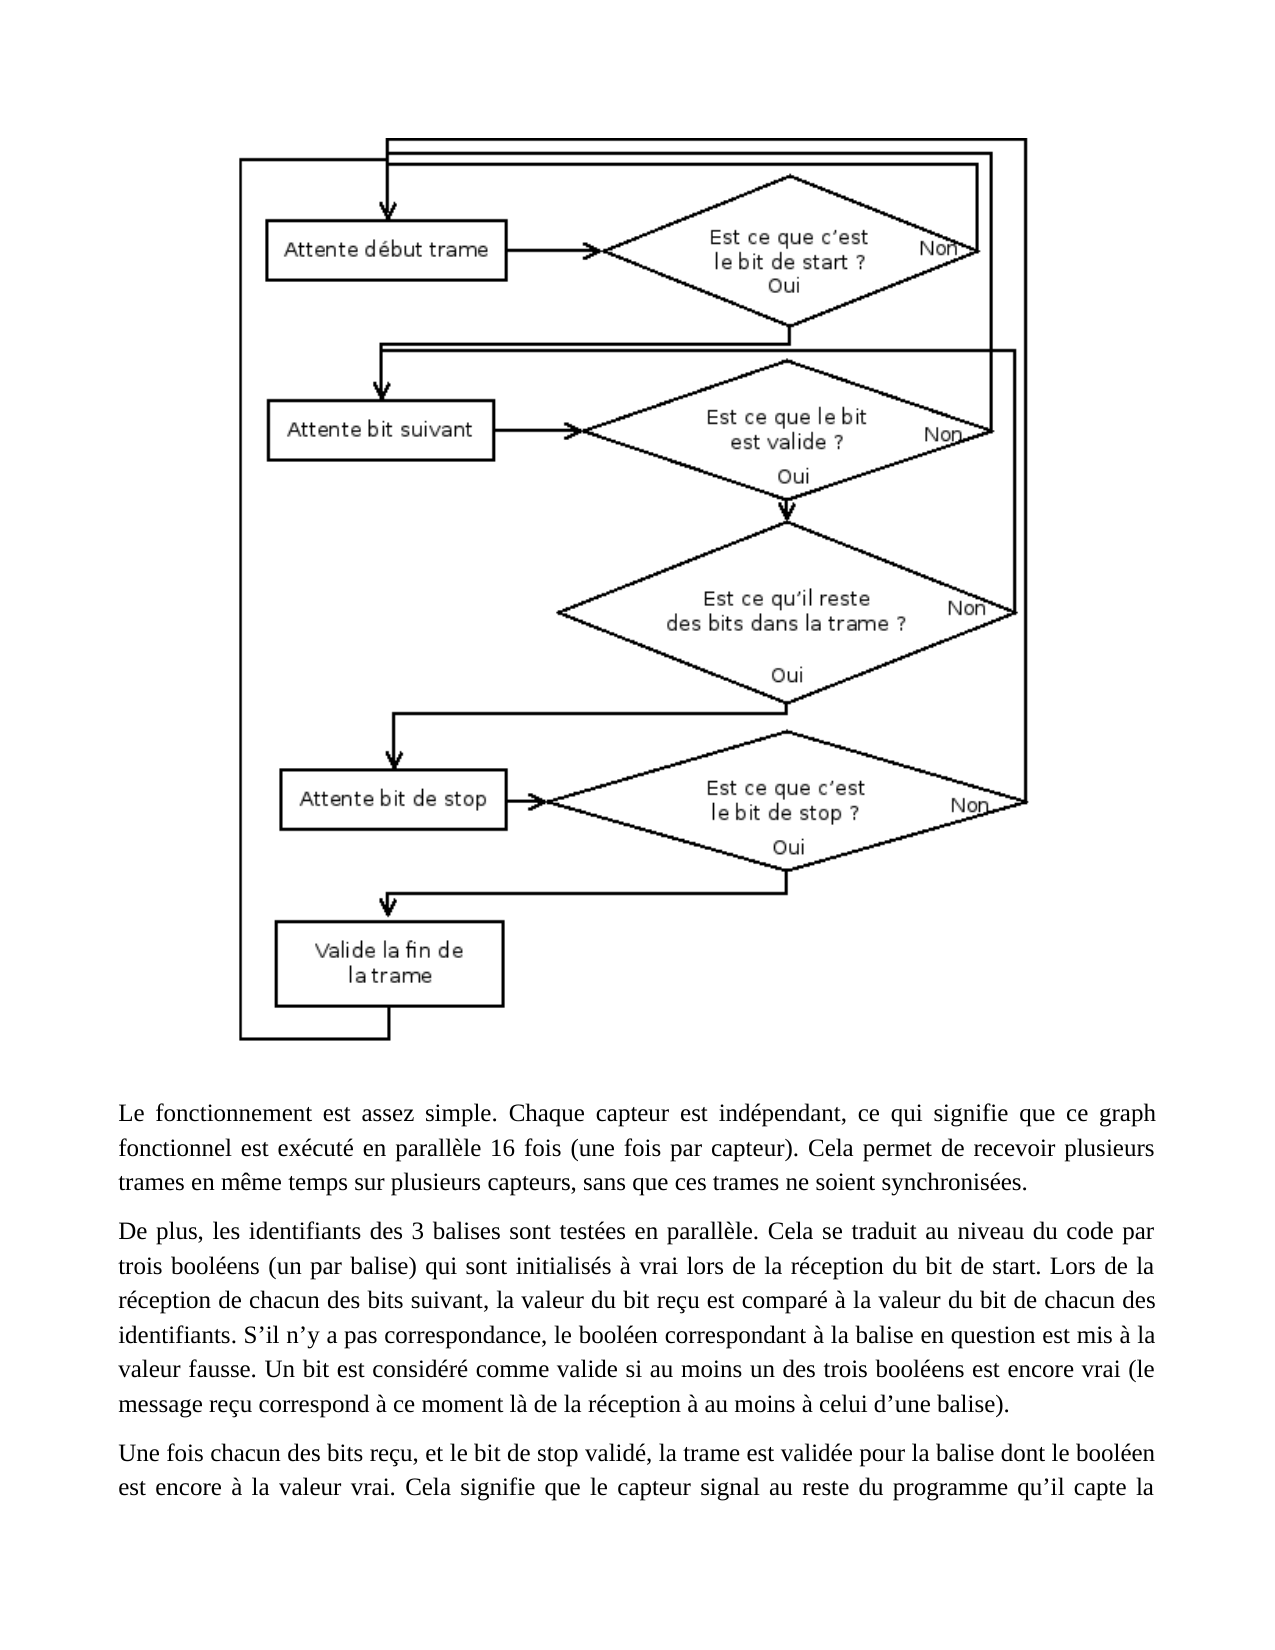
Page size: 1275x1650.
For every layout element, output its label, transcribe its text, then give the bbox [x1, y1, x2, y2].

picture [239, 138, 1029, 1044]
text Le fonctionnement est assez simple. Chaque capteur est indépendant, ce qui signifie que ce graph fonctionnel est exécuté en parallèle 16 fois (une fois par capteur). Cela permet de recevoir plusieurs trames en même temps sur plusieurs capteurs, sans que ces trames ne soient synchronisées. [118, 1098, 1157, 1196]
text Une fois chacun des bits reçu, et le bit de stop validé, la trame est validée pour la balise dont le booléen est encore à la valeur vrai. Cela signifie que le capteur signal au reste du programme qu’il capte la [118, 1438, 1157, 1501]
text De plus, les identifiants des 3 balises sont testées en parallèle. Cela se traduit au niveau du code par trois booléens (un par balise) qui sont initialisés à vrai lors de la réception du bit de start. Lors de la réception de chacun des bits suivant, la valeur du bit reçu est comparé à la valeur du bit de chacun des identifiants. S’il n’y a pas correspondance, le booléen correspondant à la balise en question est mis à la valeur fausse. Un bit est considéré comme valide si au moins un des trois booléens est encore vrai (le message reçu correspond à ce moment là de la réception à au moins à celui d’une balise). [118, 1216, 1157, 1417]
